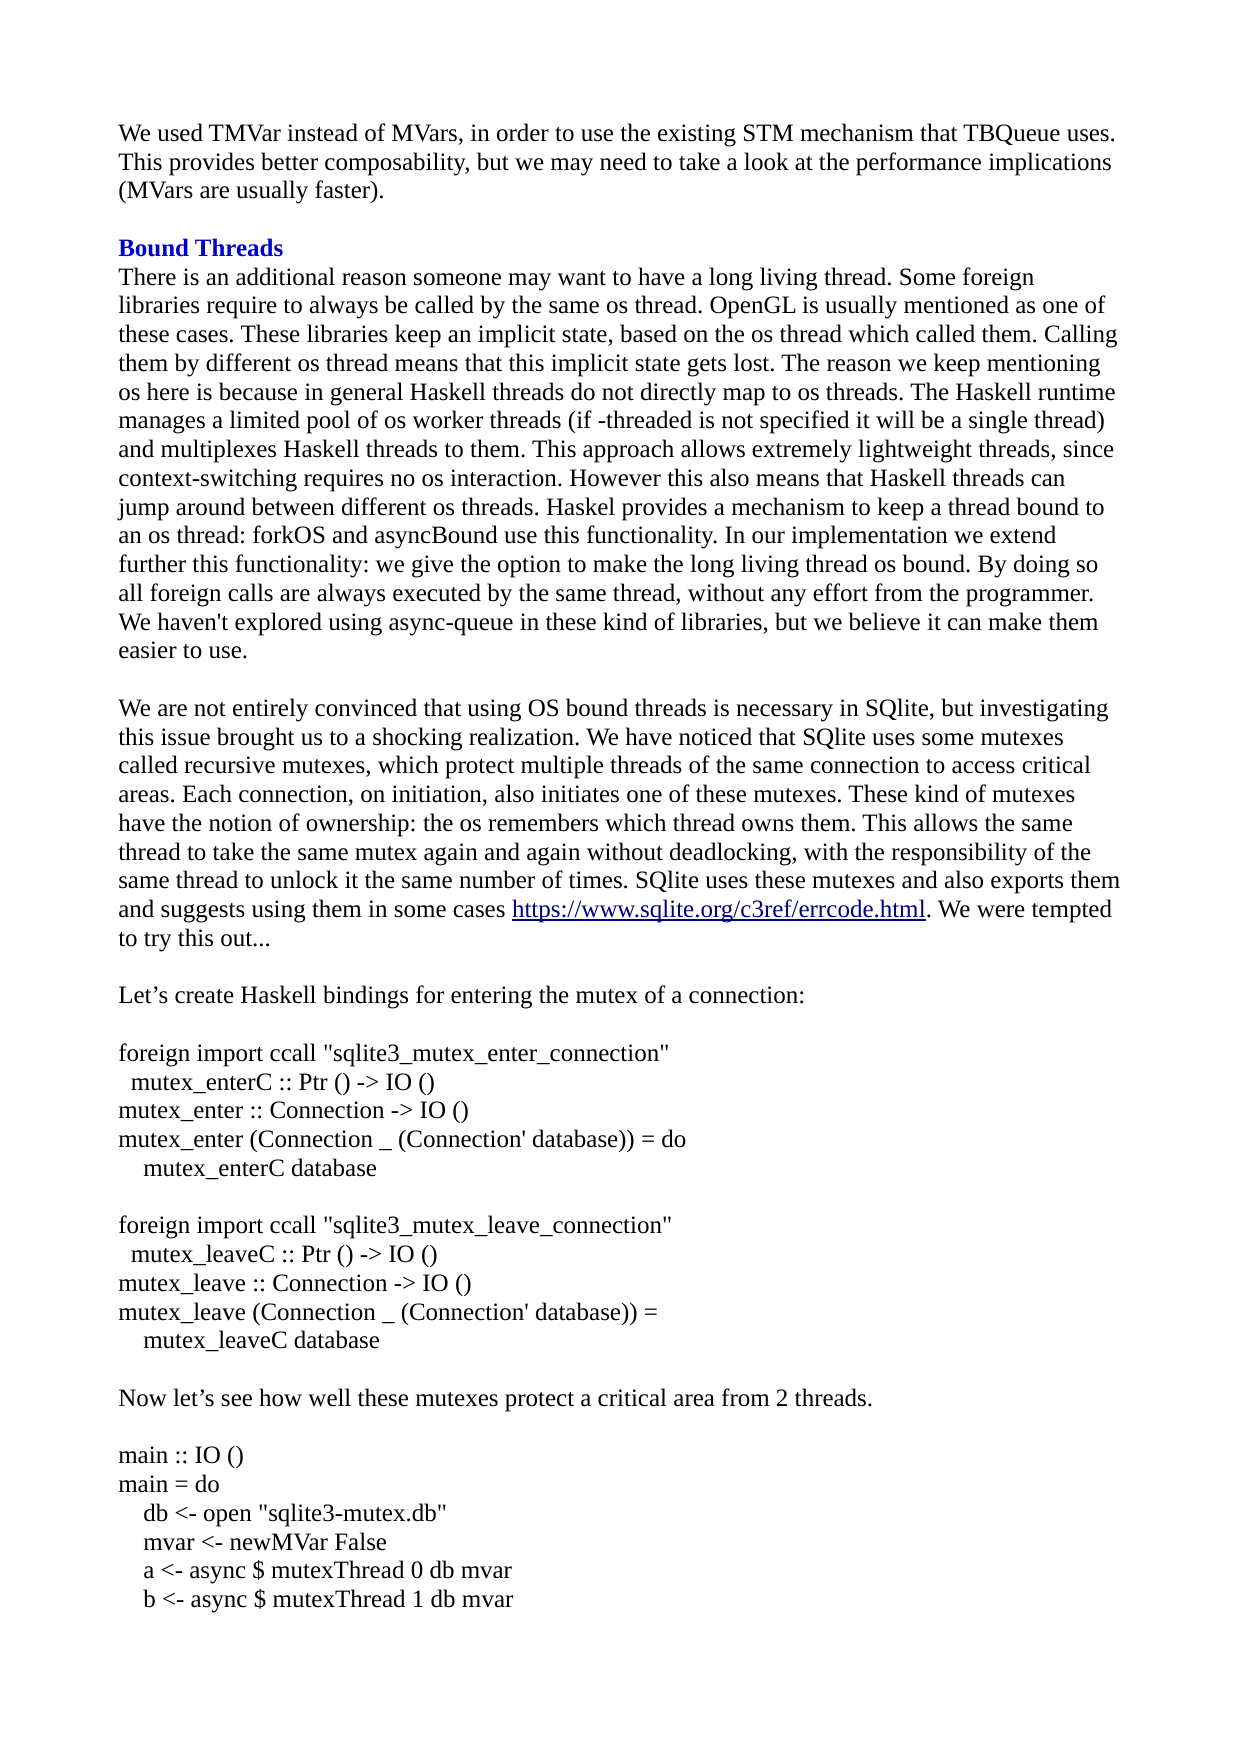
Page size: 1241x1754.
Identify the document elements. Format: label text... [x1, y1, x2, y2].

text mutex_enterC database [118, 1153, 1122, 1182]
text We are not entirely convinced that using OS bound threads is necessary in SQlite, but investigating this issue brought us to a shocking realization. We have noticed that SQlite uses some mutexes called recursive mutexes, which protect multiple threads of the same connection to access critical areas. Each connection, on initiation, also initiates one of these mutexes. These kind of mutexes have the notion of ownership: the os remembers which thread owns them. This allows the same thread to take the same mutex again and again without deadlocking, with the responsibility of the same thread to unlock it the same number of times. SQlite uses these mutexes and also exports them and suggests using them in some cases https://www.sqlite.org/c3ref/errcode.html. We were tempted to try this out... [118, 693, 1122, 952]
text a <- async $ mutexThread 0 db mvar [118, 1556, 1122, 1584]
text There is an additional reason someone may want to have a long living thread. Some foreign libraries require to always be called by the same os thread. OpenGL is usually mentioned as one of these cases. These libraries keep an implicit state, based on the os thread which called them. Calling them by different os thread means that this implicit state gets lost. The reason we keep mentioning os here is because in general Haskell threads do not directly map to os threads. The Haskell runtime manages a limited pool of os worker threads (if -threaded is not specified it will be a single thread) and multiplexes Haskell threads to them. This approach allows extremely lightweight threads, since context-switching requires no os interaction. However this also means that Haskell threads can jump around between different os threads. Haskel provides a mechanism to keep a thread bound to an os thread: forkOS and asyncBound use this functionality. In our implementation we extend further this functionality: we give the option to make the long living thread os bound. By doing so all foreign calls are always executed by the same thread, without any effort from the programmer. We haven't explored using async-queue in these kind of libraries, but we believe it can make them easier to use. [118, 262, 1122, 664]
text mvar <- newMVar False [118, 1527, 1122, 1556]
text b <- async $ mutexThread 1 db mvar [118, 1584, 1122, 1613]
text foreign import ccall "sqlite3_mutex_leave_connection" [118, 1211, 1122, 1239]
text Let’s create Haskell bindings for entering the mutex of a connection: [118, 981, 1122, 1009]
text We used TMVar instead of MVars, in order to use the existing STM mechanism that TBQueue uses. This provides better composability, but we may need to take a look at the performance implications (MVars are usually faster). [118, 118, 1122, 204]
text mutex_leaveC database [118, 1326, 1122, 1354]
text main = do [118, 1469, 1122, 1498]
text db <- open "sqlite3-mutex.db" [118, 1498, 1122, 1527]
text foreign import ccall "sqlite3_mutex_enter_connection" [118, 1038, 1122, 1067]
text main :: IO () [118, 1441, 1122, 1469]
text Bound Threads [118, 233, 1122, 262]
text mutex_leave (Connection _ (Connection' database)) = [118, 1297, 1122, 1326]
text mutex_leaveC :: Ptr () -> IO () [118, 1239, 1122, 1268]
text Now let’s see how well these mutexes protect a critical area from 2 threads. [118, 1383, 1122, 1412]
text mutex_leave :: Connection -> IO () [118, 1268, 1122, 1297]
text mutex_enter :: Connection -> IO () [118, 1096, 1122, 1124]
text mutex_enterC :: Ptr () -> IO () [118, 1067, 1122, 1096]
text mutex_enter (Connection _ (Connection' database)) = do [118, 1124, 1122, 1153]
